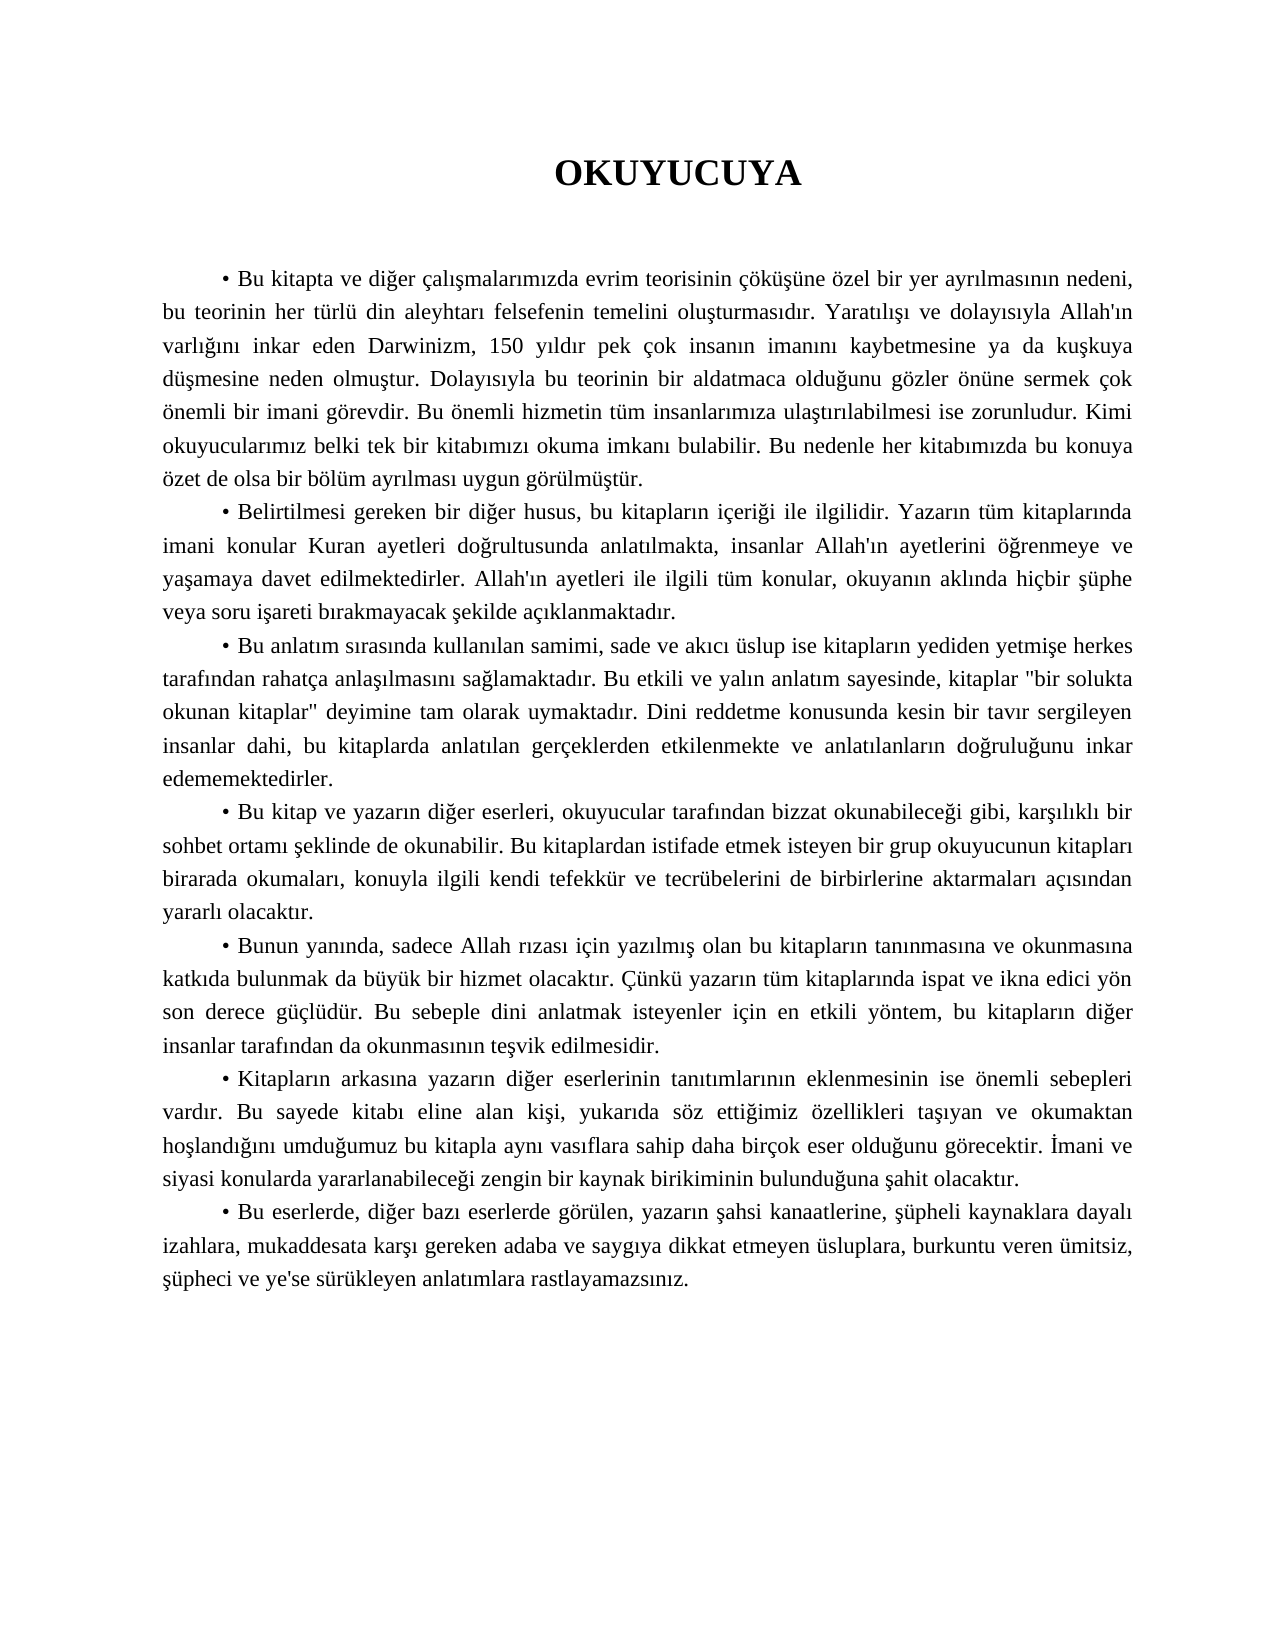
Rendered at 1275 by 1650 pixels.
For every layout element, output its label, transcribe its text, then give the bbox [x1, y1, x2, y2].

text • Kitapların arkasına yazarın diğer eserlerinin tanıtımlarının eklenmesinin ise önemli sebepleri vardır. Bu sayede kitabı eline alan kişi, yukarıda söz ettiğimiz özellikleri taşıyan ve okumaktan hoşlandığını umduğumuz bu kitapla aynı vasıflara sahip daha birçok eser olduğunu görecektir. İmani ve siyasi konularda yararlanabileceği zengin bir kaynak birikiminin bulunduğuna şahit olacaktır. [162, 1060, 1134, 1193]
text • Bu anlatım sırasında kullanılan samimi, sade ve akıcı üslup ise kitapların yediden yetmişe herkes tarafından rahatça anlaşılmasını sağlamaktadır. Bu etkili ve yalın anlatım sayesinde, kitaplar "bir solukta okunan kitaplar" deyimine tam olarak uymaktadır. Dini reddetme konusunda kesin bir tavır sergileyen insanlar dahi, bu kitaplarda anlatılan gerçeklerden etkilenmekte ve anlatılanların doğruluğunu inkar edememektedirler. [162, 626, 1134, 793]
text • Belirtilmesi gereken bir diğer husus, bu kitapların içeriği ile ilgilidir. Yazarın tüm kitaplarında imani konular Kuran ayetleri doğrultusunda anlatılmakta, insanlar Allah'ın ayetlerini öğrenmeye ve yaşamaya davet edilmektedirler. Allah'ın ayetleri ile ilgili tüm konular, okuyanın aklında hiçbir şüphe veya soru işareti bırakmayacak şekilde açıklanmaktadır. [162, 493, 1134, 626]
subtitle OKUYUCUYA [162, 150, 1134, 193]
text • Bu kitap ve yazarın diğer eserleri, okuyucular tarafından bizzat okunabileceği gibi, karşılıklı bir sohbet ortamı şeklinde de okunabilir. Bu kitaplardan istifade etmek isteyen bir grup okuyucunun kitapları birarada okumaları, konuyla ilgili kendi tefekkür ve tecrübelerini de birbirlerine aktarmaları açısından yararlı olacaktır. [162, 793, 1134, 926]
text • Bu eserlerde, diğer bazı eserlerde görülen, yazarın şahsi kanaatlerine, şüpheli kaynaklara dayalı izahlara, mukaddesata karşı gereken adaba ve saygıya dikkat etmeyen üsluplara, burkuntu veren ümitsiz, şüpheci ve ye'se sürükleyen anlatımlara rastlayamazsınız. [162, 1193, 1134, 1293]
text • Bunun yanında, sadece Allah rızası için yazılmış olan bu kitapların tanınmasına ve okunmasına katkıda bulunmak da büyük bir hizmet olacaktır. Çünkü yazarın tüm kitaplarında ispat ve ikna edici yön son derece güçlüdür. Bu sebeple dini anlatmak isteyenler için en etkili yöntem, bu kitapların diğer insanlar tarafından da okunmasının teşvik edilmesidir. [162, 926, 1134, 1060]
text • Bu kitapta ve diğer çalışmalarımızda evrim teorisinin çöküşüne özel bir yer ayrılmasının nedeni, bu teorinin her türlü din aleyhtarı felsefenin temelini oluşturmasıdır. Yaratılışı ve dolayısıyla Allah'ın varlığını inkar eden Darwinizm, 150 yıldır pek çok insanın imanını kaybetmesine ya da kuşkuya düşmesine neden olmuştur. Dolayısıyla bu teorinin bir aldatmaca olduğunu gözler önüne sermek çok önemli bir imani görevdir. Bu önemli hizmetin tüm insanlarımıza ulaştırılabilmesi ise zorunludur. Kimi okuyucularımız belki tek bir kitabımızı okuma imkanı bulabilir. Bu nedenle her kitabımızda bu konuya özet de olsa bir bölüm ayrılması uygun görülmüştür. [162, 260, 1134, 493]
